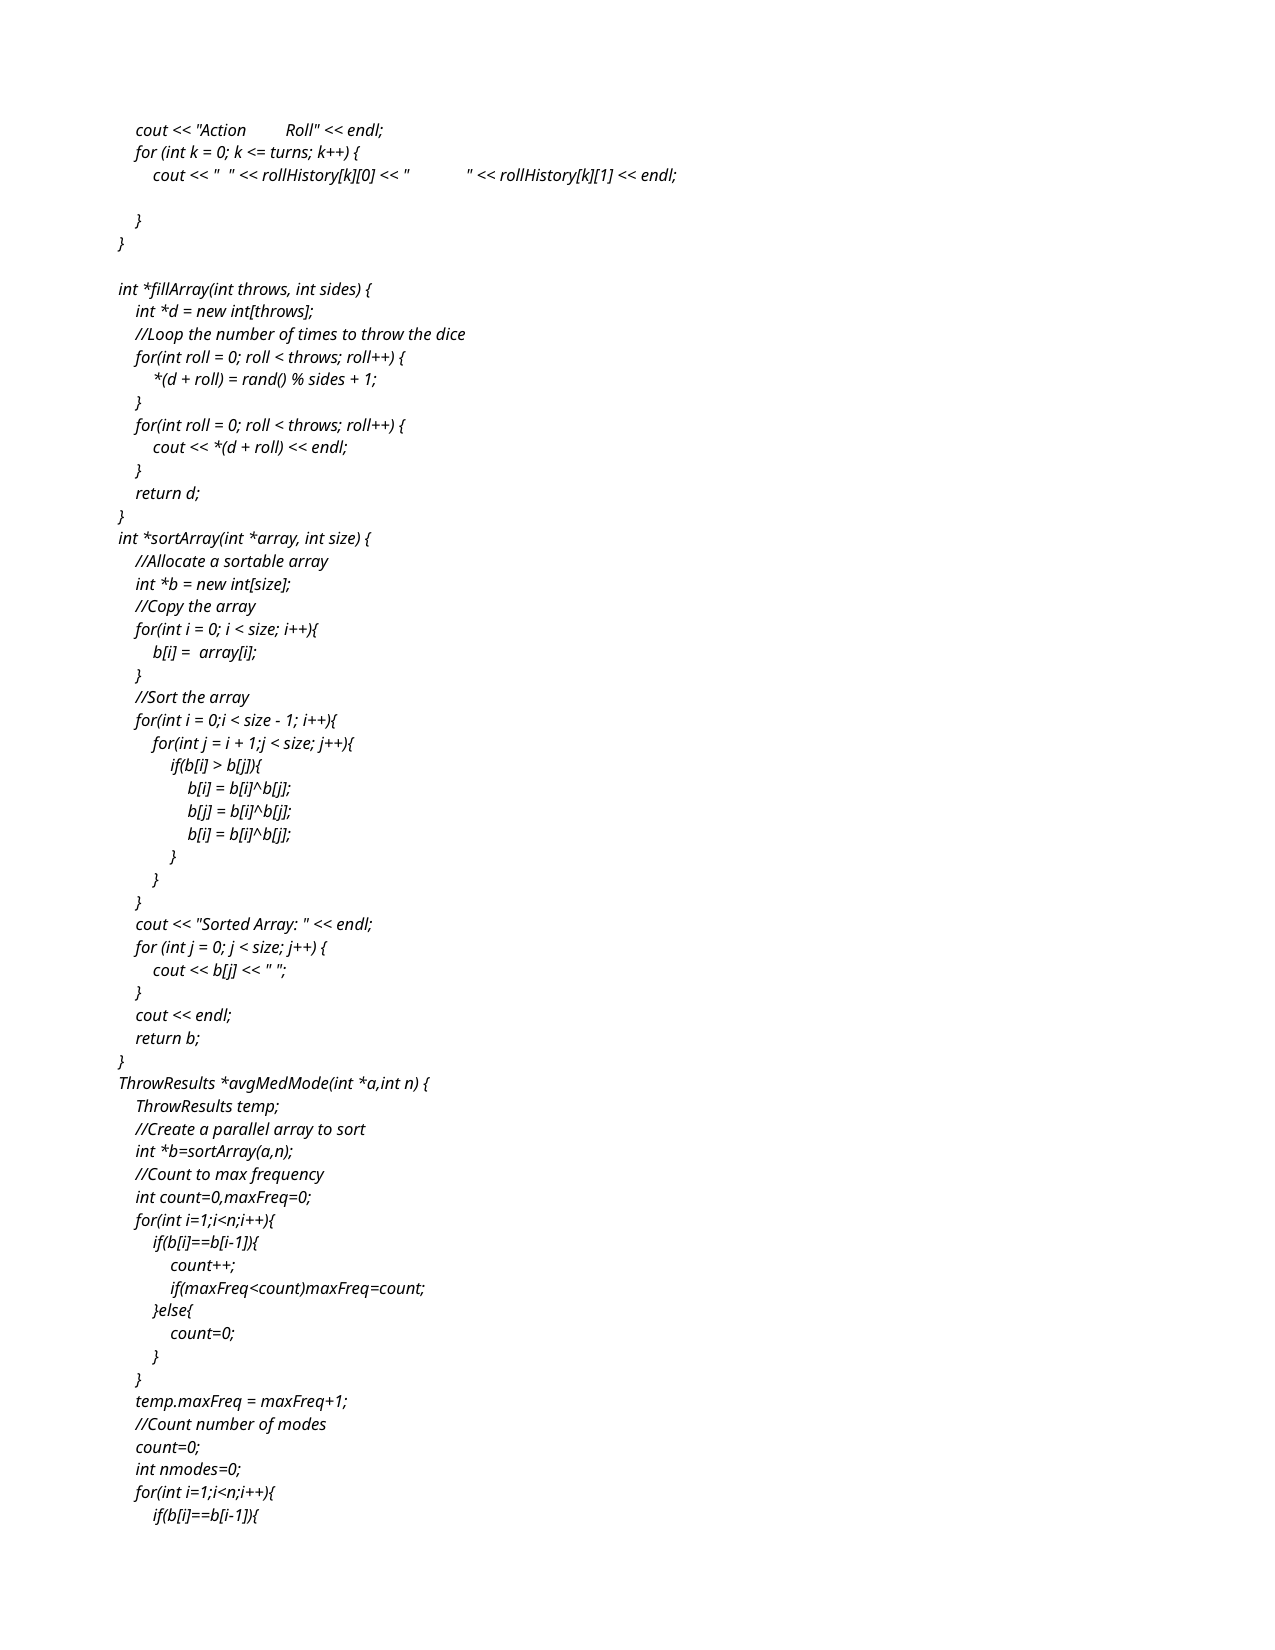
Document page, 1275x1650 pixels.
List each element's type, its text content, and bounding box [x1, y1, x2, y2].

text if(maxFreq<count)maxFreq=count; [118, 1276, 1157, 1299]
text b[j] = b[i]^b[j]; [118, 799, 1157, 822]
text //Create a parallel array to sort [118, 1117, 1157, 1140]
text } [118, 232, 1157, 254]
text for(int i=1;i<n;i++){ [118, 1208, 1157, 1231]
text } [118, 459, 1157, 481]
text *(d + roll) = rand() % sides + 1; [118, 368, 1157, 391]
text ThrowResults *avgMedMode(int *a,int n) { [118, 1072, 1157, 1094]
text for (int j = 0; j < size; j++) { [118, 936, 1157, 958]
text //Count number of modes [118, 1412, 1157, 1435]
text return d; [118, 481, 1157, 504]
text } [118, 391, 1157, 413]
text b[i] = b[i]^b[j]; [118, 822, 1157, 845]
text b[i] = array[i]; [118, 640, 1157, 663]
text } [118, 1367, 1157, 1390]
text int *fillArray(int throws, int sides) { [118, 277, 1157, 300]
text } [118, 890, 1157, 913]
text //Count to max frequency [118, 1163, 1157, 1185]
text for(int j = i + 1;j < size; j++){ [118, 731, 1157, 754]
text cout << endl; [118, 1004, 1157, 1026]
text ThrowResults temp; [118, 1094, 1157, 1117]
text } [118, 504, 1157, 527]
text //Copy the array [118, 595, 1157, 618]
text for(int roll = 0; roll < throws; roll++) { [118, 345, 1157, 368]
text } [118, 1344, 1157, 1367]
text cout << b[j] << " "; [118, 958, 1157, 981]
text cout << *(d + roll) << endl; [118, 436, 1157, 459]
text count=0; [118, 1435, 1157, 1458]
text int *d = new int[throws]; [118, 300, 1157, 322]
text count=0; [118, 1322, 1157, 1344]
text int *sortArray(int *array, int size) { [118, 527, 1157, 549]
text for(int i = 0; i < size; i++){ [118, 618, 1157, 640]
text } [118, 1049, 1157, 1072]
text for(int i=1;i<n;i++){ [118, 1481, 1157, 1503]
text if(b[i] > b[j]){ [118, 754, 1157, 777]
text for(int i = 0;i < size - 1; i++){ [118, 708, 1157, 731]
text if(b[i]==b[i-1]){ [118, 1503, 1157, 1526]
text int count=0,maxFreq=0; [118, 1185, 1157, 1208]
text int *b = new int[size]; [118, 572, 1157, 595]
text if(b[i]==b[i-1]){ [118, 1231, 1157, 1253]
text }else{ [118, 1299, 1157, 1322]
text for (int k = 0; k <= turns; k++) { [118, 141, 1157, 163]
text } [118, 867, 1157, 890]
text } [118, 209, 1157, 232]
text //Sort the array [118, 686, 1157, 708]
text cout << "Sorted Array: " << endl; [118, 913, 1157, 936]
text b[i] = b[i]^b[j]; [118, 777, 1157, 799]
text count++; [118, 1253, 1157, 1276]
text cout << " " << rollHistory[k][0] << " " << rollHistory[k][1] << endl; [118, 163, 1157, 186]
text temp.maxFreq = maxFreq+1; [118, 1390, 1157, 1412]
text //Allocate a sortable array [118, 549, 1157, 572]
text int *b=sortArray(a,n); [118, 1140, 1157, 1163]
text return b; [118, 1026, 1157, 1049]
text //Loop the number of times to throw the dice [118, 322, 1157, 345]
text int nmodes=0; [118, 1458, 1157, 1481]
text for(int roll = 0; roll < throws; roll++) { [118, 413, 1157, 436]
text cout << "Action Roll" << endl; [118, 118, 1157, 141]
text } [118, 663, 1157, 686]
text } [118, 845, 1157, 867]
text } [118, 981, 1157, 1004]
